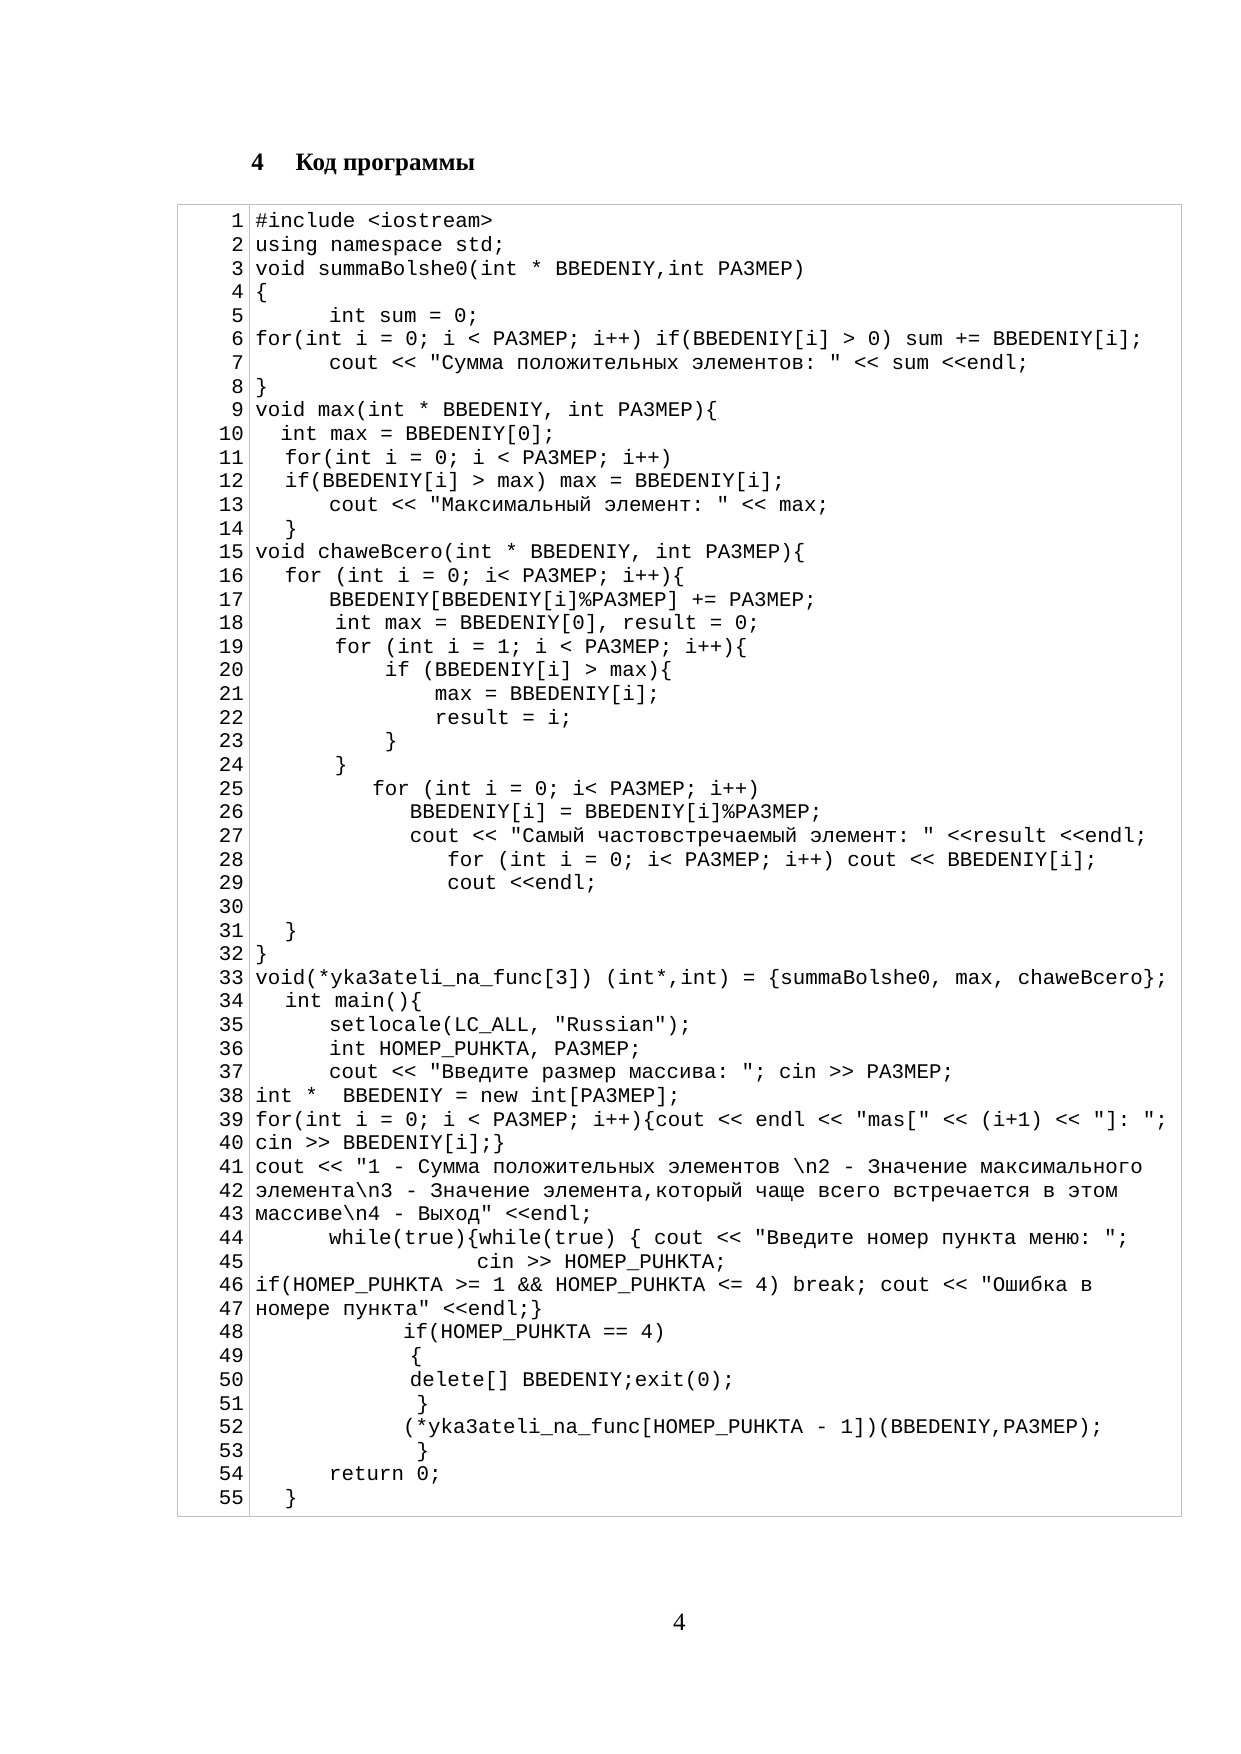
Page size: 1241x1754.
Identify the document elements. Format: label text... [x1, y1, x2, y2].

table_header 1 2 3 4 5 6 7 8 9 10 11 12 13 14 15 16 17 18 19 20 21 22 23 24 25 26 27 28 29 30 31 32 33 34 35 36 37 38 39 40 41 42 43 44 45 46 47 48 49 50 51 52 53 54 55 [178, 205, 249, 1516]
subtitle Код программы [177, 147, 1181, 176]
table_header #include <iostream> using namespace std; void summaBolshe0(int * BBEDENIY,int PA3MEP) { int sum = 0; for(int i = 0; i < PA3MEP; i++) if(BBEDENIY[i] > 0) sum += BBEDENIY[i]; cout << "Сумма положительных элементов: " << sum <<endl; } void max(int * BBEDENIY, int PA3MEP){ int max = BBEDENIY[0]; for(int i = 0; i < PA3MEP; i++) if(BBEDENIY[i] > max) max = BBEDENIY[i]; cout << "Максимальный элемент: " << max; } void chaweBcero(int * BBEDENIY, int PA3MEP){ for (int i = 0; i< PA3MEP; i++){ BBEDENIY[BBEDENIY[i]%PA3MEP] += PA3MEP; int max = BBEDENIY[0], result = 0; for (int i = 1; i < PA3MEP; i++){ if (BBEDENIY[i] > max){ max = BBEDENIY[i]; result = i; } } for (int i = 0; i< PA3MEP; i++) BBEDENIY[i] = BBEDENIY[i]%PA3MEP; cout << "Самый частовстречаемый элемент: " <<result <<endl; for (int i = 0; i< PA3MEP; i++) cout << BBEDENIY[i]; cout <<endl; } } void(*yka3ateli_na_func[3]) (int*,int) = {summaBolshe0, max, chaweBcero}; int main(){ setlocale(LC_ALL, "Russian"); int HOMEP_PUHKTA, PA3MEP; cout << "Введите размер массива: "; cin >> PA3MEP; int * BBEDENIY = new int[PA3MEP]; for(int i = 0; i < PA3MEP; i++){cout << endl << "mas[" << (i+1) << "]: "; cin >> BBEDENIY[i];} cout << "1 - Сумма положительных элементов \n2 - Значение максимального элемента\n3 - Значение элемента,который чаще всего встречается в этом массиве\n4 - Выход" <<endl; while(true){while(true) { cout << "Введите номер пункта меню: "; cin >> HOMEP_PUHKTA; if(HOMEP_PUHKTA >= 1 && HOMEP_PUHKTA <= 4) break; cout << "Ошибка в номере пункта" <<endl;} if(HOMEP_PUHKTA == 4) { delete[] BBEDENIY;exit(0); } (*yka3ateli_na_func[HOMEP_PUHKTA - 1])(BBEDENIY,PA3MEP); } return 0; } [250, 205, 1181, 1516]
